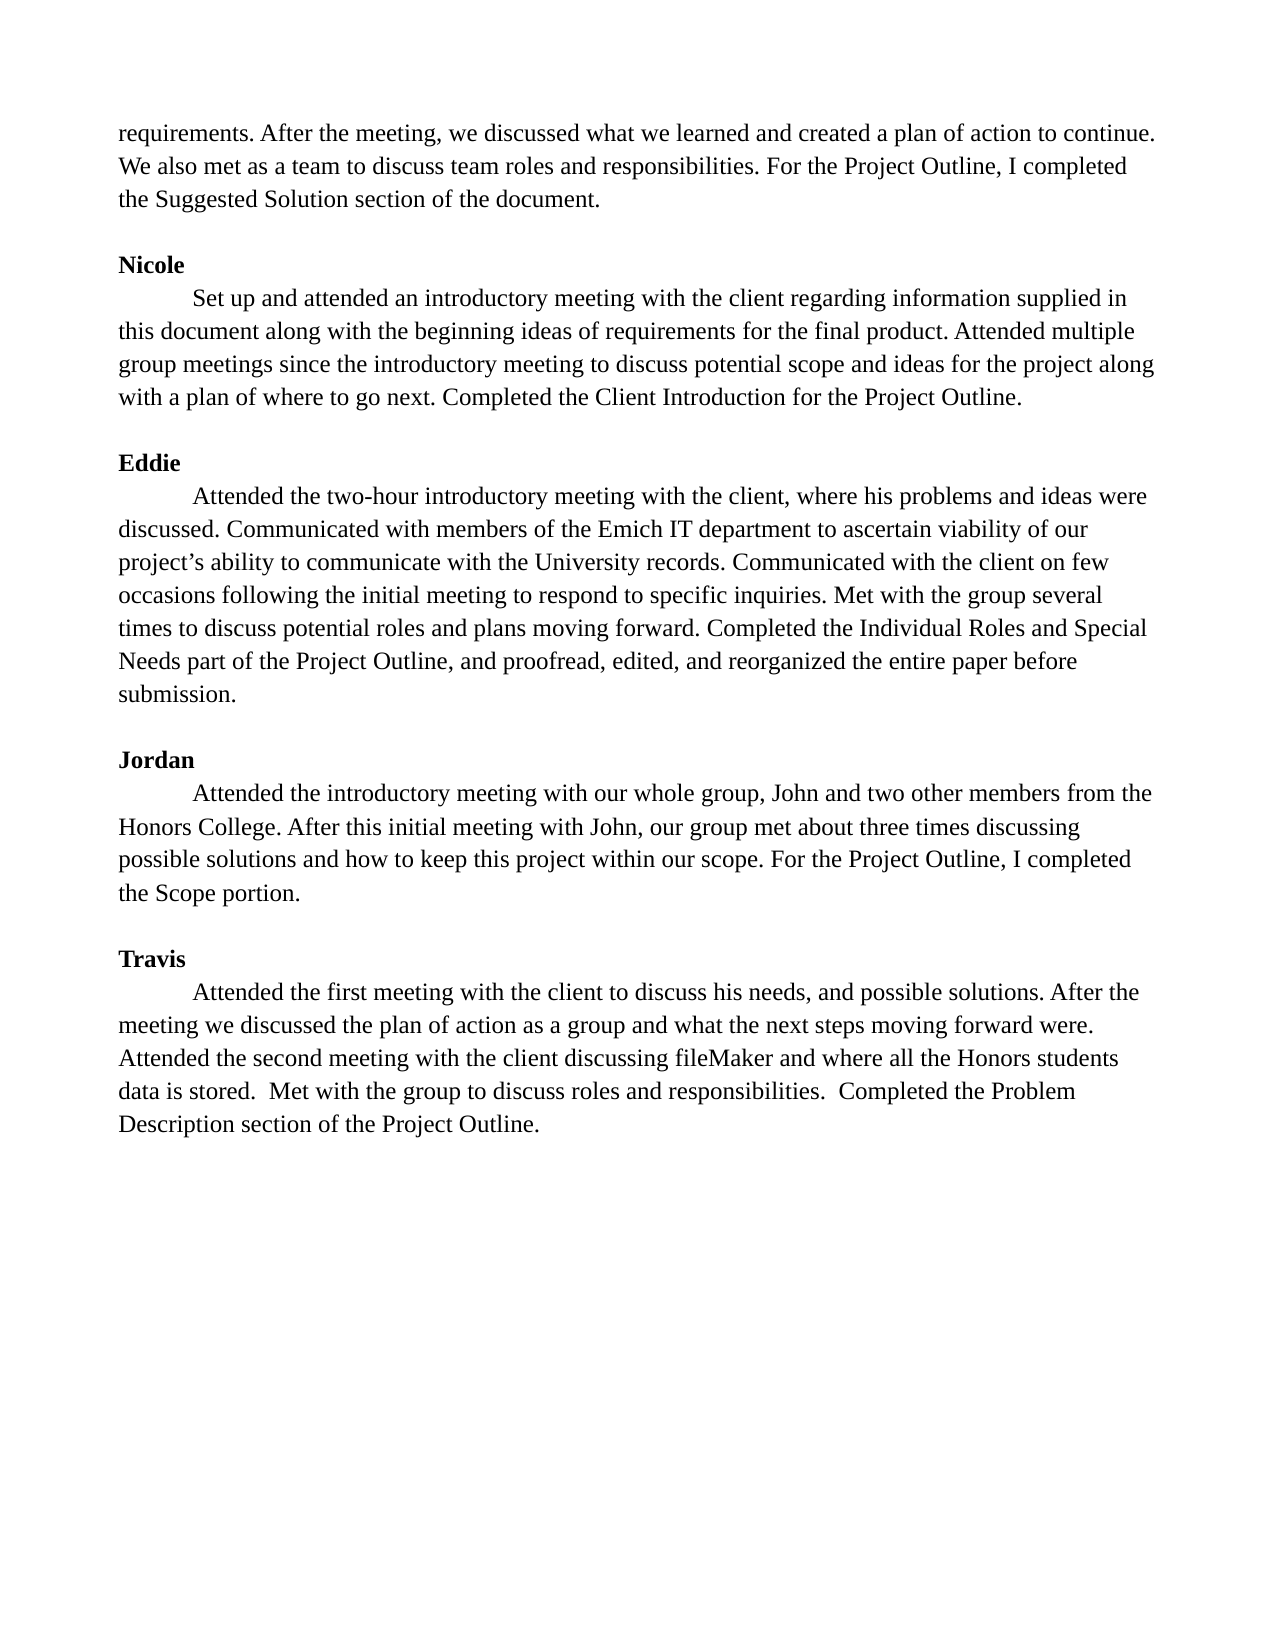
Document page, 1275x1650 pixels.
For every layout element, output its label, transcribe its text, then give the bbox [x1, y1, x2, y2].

text Eddie [118, 448, 1157, 477]
text Attended the two-hour introductory meeting with the client, where his problems and ideas were discussed. Communicated with members of the Emich IT department to ascertain viability of our project’s ability to communicate with the University records. Communicated with the client on few occasions following the initial meeting to respond to specific inquiries. Met with the group several times to discuss potential roles and plans moving forward. Completed the Individual Roles and Special Needs part of the Project Outline, and proofread, edited, and reorganized the entire paper before submission. [118, 481, 1157, 708]
text Set up and attended an introductory meeting with the client regarding information supplied in this document along with the beginning ideas of requirements for the final product. Attended multiple group meetings since the introductory meeting to discuss potential scope and ideas for the project along with a plan of where to go next. Completed the Client Introduction for the Project Outline. [118, 283, 1157, 411]
text Attended the introductory meeting with our whole group, John and two other members from the Honors College. After this initial meeting with John, our group met about three times discussing possible solutions and how to keep this project within our scope. For the Project Outline, I completed the Scope portion. [118, 778, 1157, 906]
text Jordan [118, 746, 1157, 774]
text requirements. After the meeting, we discussed what we learned and created a plan of action to continue. We also met as a team to discuss team roles and responsibilities. For the Project Outline, I completed the Suggested Solution section of the document. [118, 118, 1157, 213]
text Nicole [118, 250, 1157, 279]
text Attended the first meeting with the client to discuss his needs, and possible solutions. After the meeting we discussed the plan of action as a group and what the next steps moving forward were. Attended the second meeting with the client discussing fileMaker and where all the Honors students data is stored. Met with the group to discuss roles and responsibilities. Completed the Problem Description section of the Project Outline. [118, 977, 1157, 1137]
text Travis [118, 944, 1157, 972]
